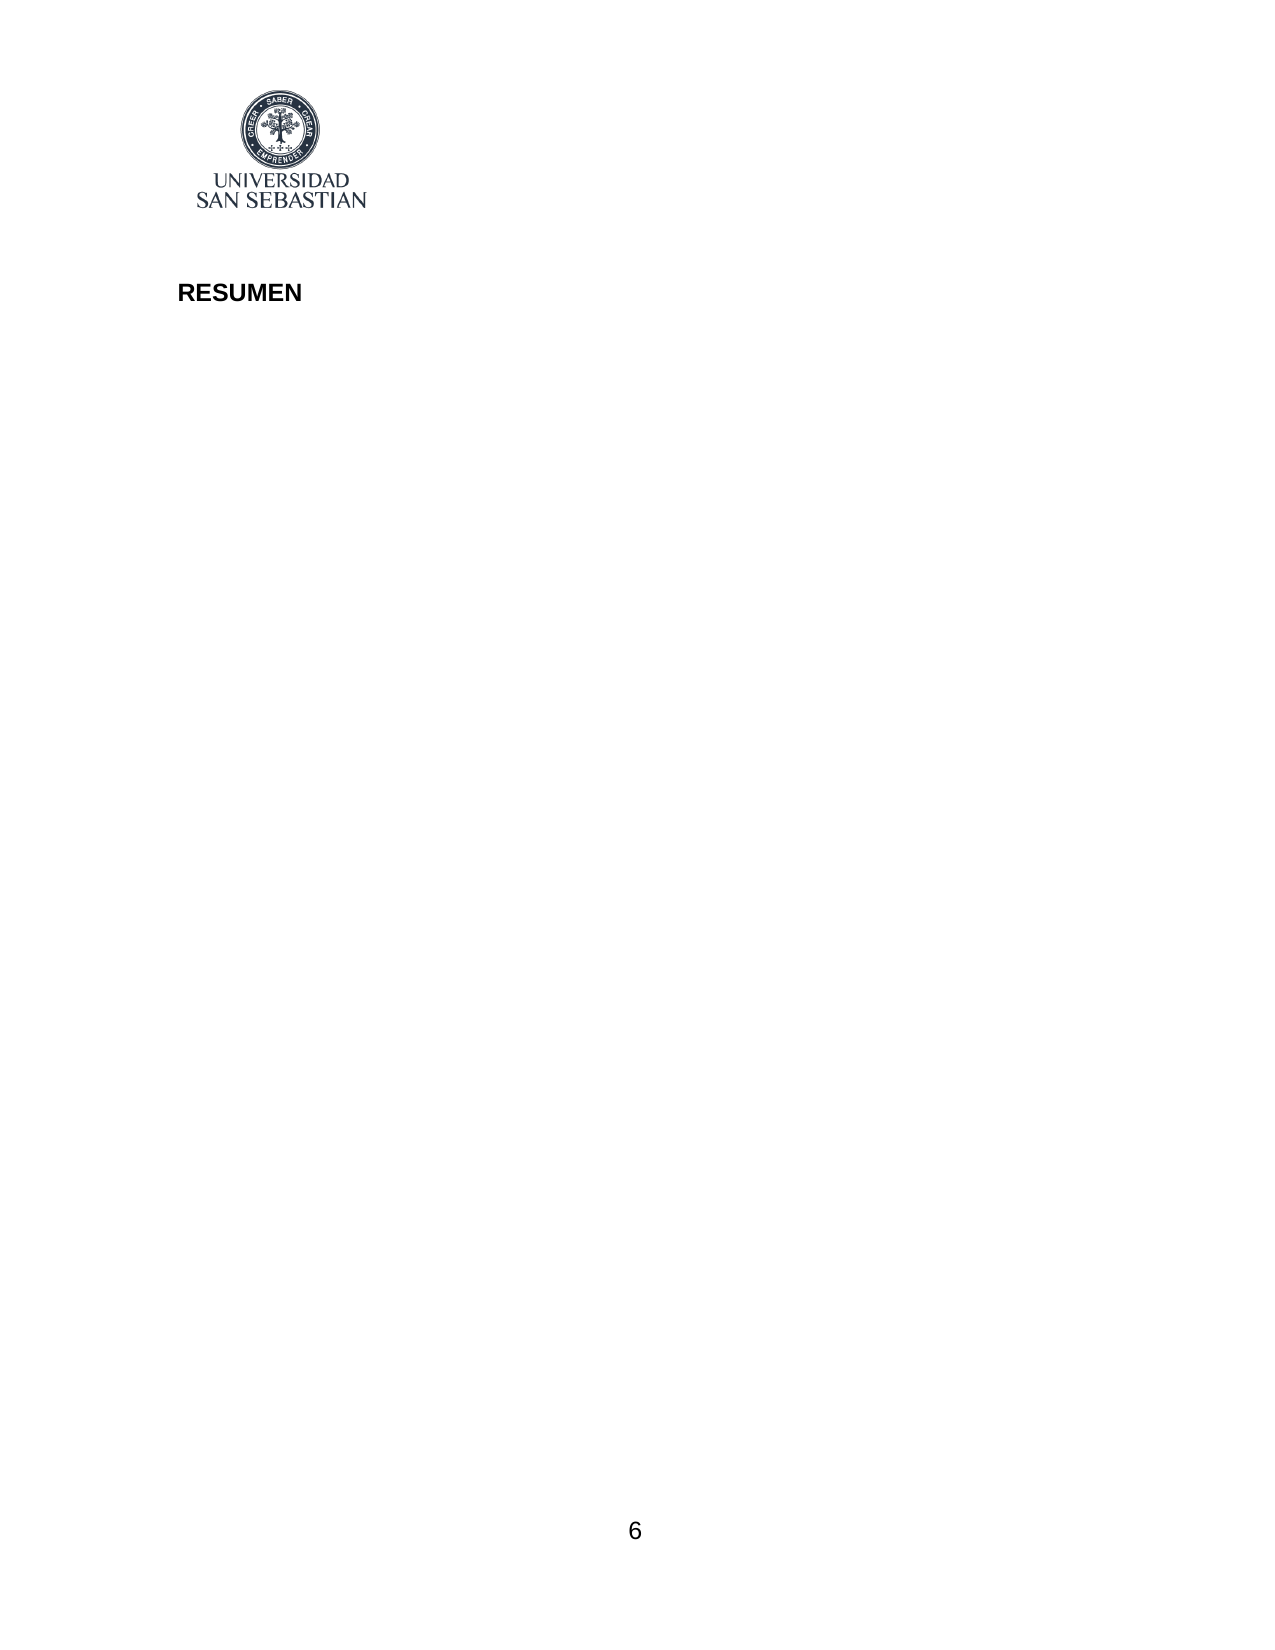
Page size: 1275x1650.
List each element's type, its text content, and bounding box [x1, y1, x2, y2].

picture [177, 76, 387, 222]
subtitle RESUMEN [177, 278, 1093, 306]
